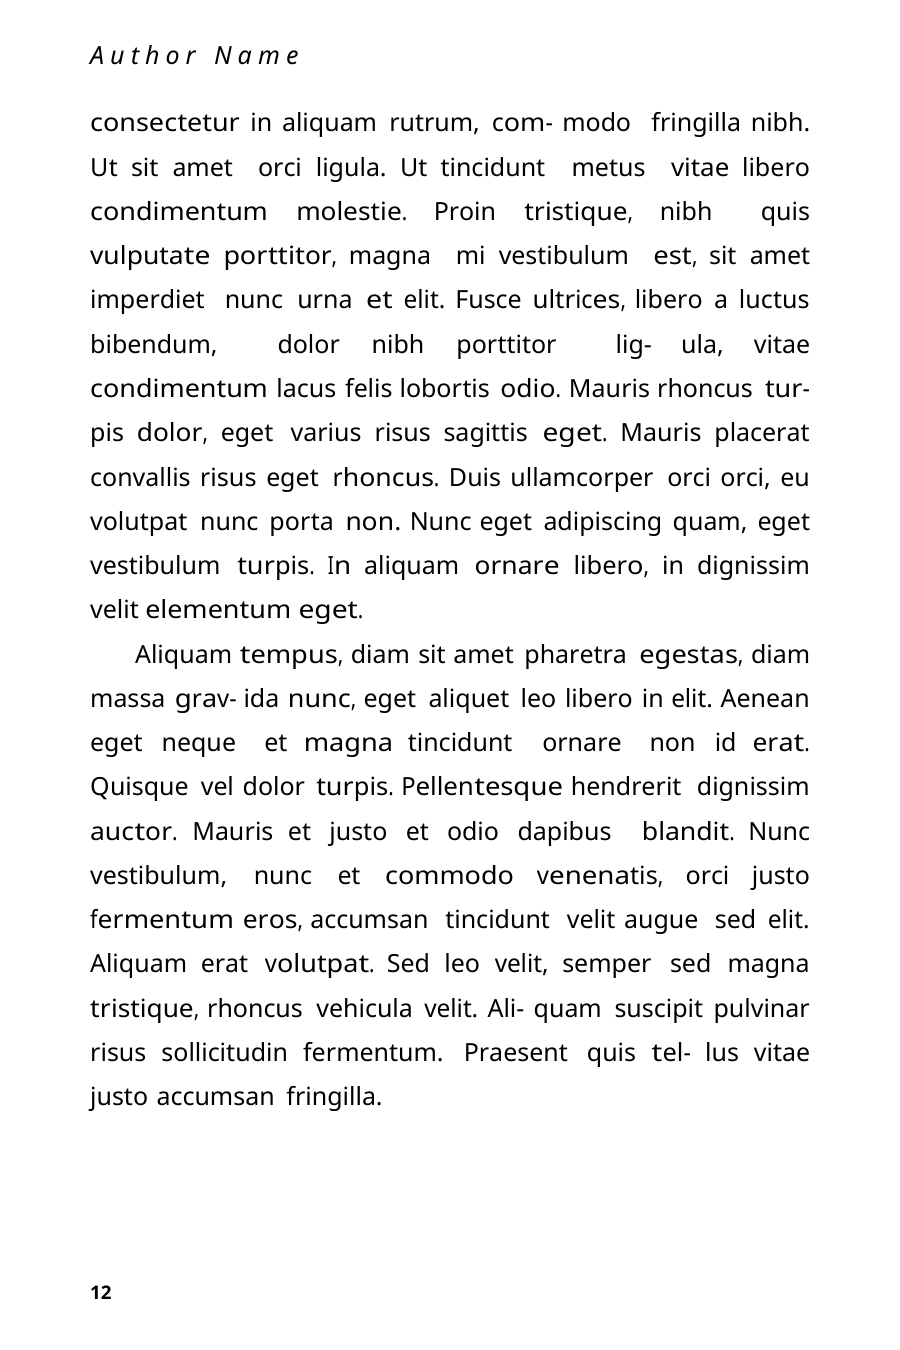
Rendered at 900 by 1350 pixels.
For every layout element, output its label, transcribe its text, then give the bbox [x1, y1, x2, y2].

text consectetur in aliquam rutrum, com- modo fringilla nibh. Ut sit amet orci ligula. Ut tincidunt metus vitae libero condimentum molestie. Proin tristique, nibh quis vulputate porttitor, magna mi vestibulum est, sit amet imperdiet nunc urna et elit. Fusce ultrices, libero a luctus bibendum, dolor nibh porttitor lig- ula, vitae condimentum lacus felis lobortis odio. Mauris rhoncus tur- pis dolor, eget varius risus sagittis eget. Mauris placerat convallis risus eget rhoncus. Duis ullamcorper orci orci, eu volutpat nunc porta non. Nunc eget adipiscing quam, eget vestibulum turpis. In aliquam ornare libero, in dignissim velit elementum eget. [90, 105, 810, 626]
text Aliquam tempus, diam sit amet pharetra egestas, diam massa grav- ida nunc, eget aliquet leo libero in elit. Aenean eget neque et magna tincidunt ornare non id erat. Quisque vel dolor turpis. Pellentesque hendrerit dignissim auctor. Mauris et justo et odio dapibus blandit. Nunc vestibulum, nunc et commodo venenatis, orci justo fermentum eros, accumsan tincidunt velit augue sed elit. Aliquam erat volutpat. Sed leo velit, semper sed magna tristique, rhoncus vehicula velit. Ali- quam suscipit pulvinar risus sollicitudin fermentum. Praesent quis tel- lus vitae justo accumsan fringilla. [90, 636, 810, 1113]
